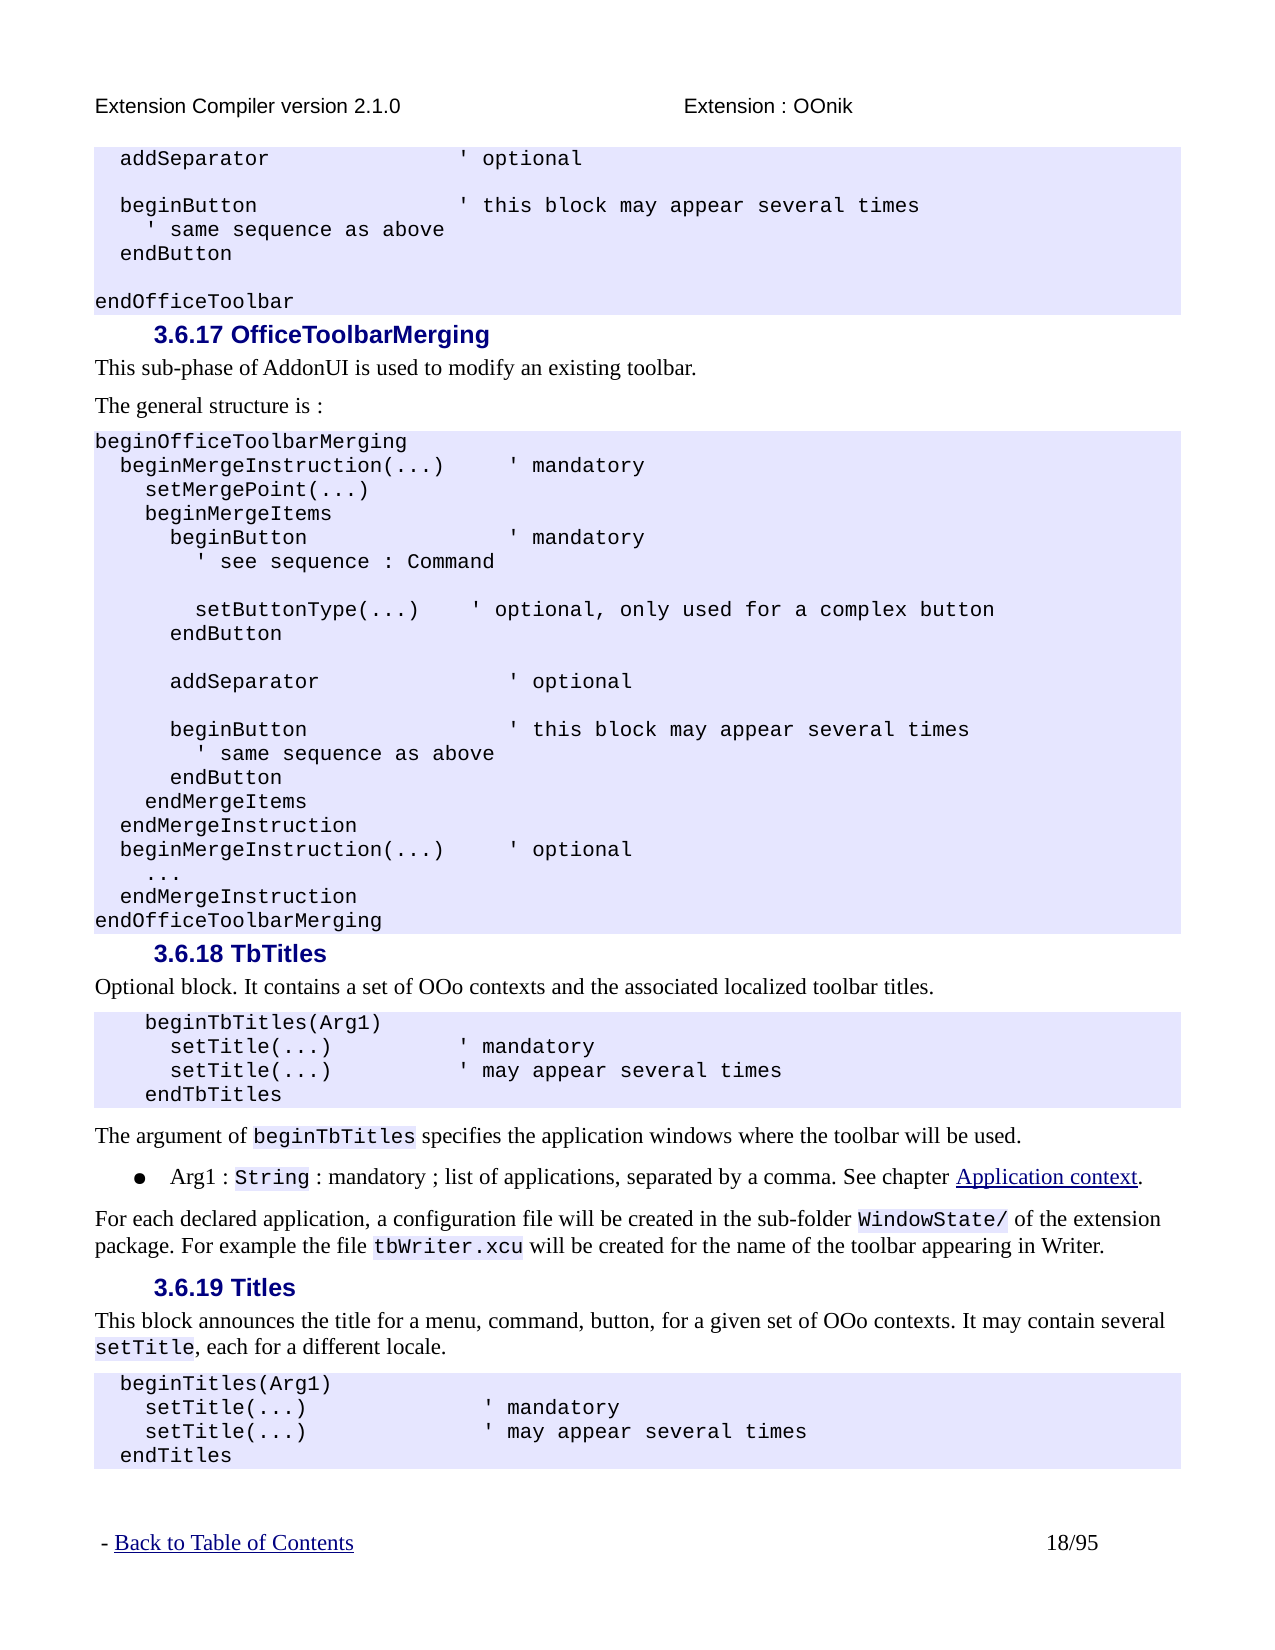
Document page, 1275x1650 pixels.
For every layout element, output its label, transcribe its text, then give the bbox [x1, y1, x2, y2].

text This sub-phase of AddonUI is used to modify an existing toolbar. [94, 355, 1181, 381]
text setTitle(...) ' may appear several times [94, 1060, 1181, 1084]
text ... [94, 862, 1181, 886]
text addSeparator ' optional [94, 147, 1181, 171]
text The general structure is : [94, 393, 1181, 419]
text endTbTitles [94, 1084, 1181, 1108]
text setTitle(...) ' mandatory [94, 1397, 1181, 1421]
text beginTbTitles(Arg1) [94, 1012, 1181, 1036]
text beginMergeInstruction(...) ' mandatory [94, 455, 1181, 479]
text beginMergeItems [94, 503, 1181, 527]
text Optional block. It contains a set of OOo contexts and the associated localized toolbar titles. [94, 974, 1181, 1000]
text This block announces the title for a menu, command, button, for a given set of OOo contexts. It may contain several setTitle, each for a different locale. [94, 1308, 1181, 1361]
text beginButton ' this block may appear several times [94, 719, 1181, 743]
subtitle OfficeToolbarMerging [153, 321, 1181, 349]
text addSeparator ' optional [94, 671, 1181, 695]
text endOfficeToolbar [94, 291, 1181, 315]
subtitle Titles [153, 1274, 1181, 1302]
subtitle TbTitles [153, 940, 1181, 968]
text endMergeInstruction [94, 886, 1181, 910]
text beginTitles(Arg1) [94, 1373, 1181, 1397]
list Arg1 : String : mandatory ; list of applications, separated by a comma. See chapter Application context. [132, 1164, 1181, 1191]
text endMergeItems [94, 791, 1181, 814]
text setMergePoint(...) [94, 479, 1181, 503]
text The argument of beginTbTitles specifies the application windows where the toolbar will be used. [94, 1123, 1181, 1149]
text endTitles [94, 1445, 1181, 1469]
text endButton [94, 623, 1181, 647]
text beginButton ' mandatory [94, 527, 1181, 551]
text For each declared application, a configuration file will be created in the sub-folder WindowState/ of the extension package. For example the file tbWriter.xcu will be created for the name of the toolbar appearing in Writer. [94, 1206, 1181, 1260]
text setTitle(...) ' mandatory [94, 1036, 1181, 1060]
text beginOfficeToolbarMerging [94, 431, 1181, 455]
text beginButton ' this block may appear several times [94, 195, 1181, 219]
text ' see sequence : Command [94, 551, 1181, 575]
text beginMergeInstruction(...) ' optional [94, 838, 1181, 862]
text endButton [94, 767, 1181, 791]
text setTitle(...) ' may appear several times [94, 1421, 1181, 1445]
text endOfficeToolbarMerging [94, 910, 1181, 934]
text endMergeInstruction [94, 814, 1181, 838]
text ' same sequence as above [94, 219, 1181, 243]
text ' same sequence as above [94, 743, 1181, 767]
text setButtonType(...) ' optional, only used for a complex button [94, 599, 1181, 623]
text endButton [94, 243, 1181, 267]
